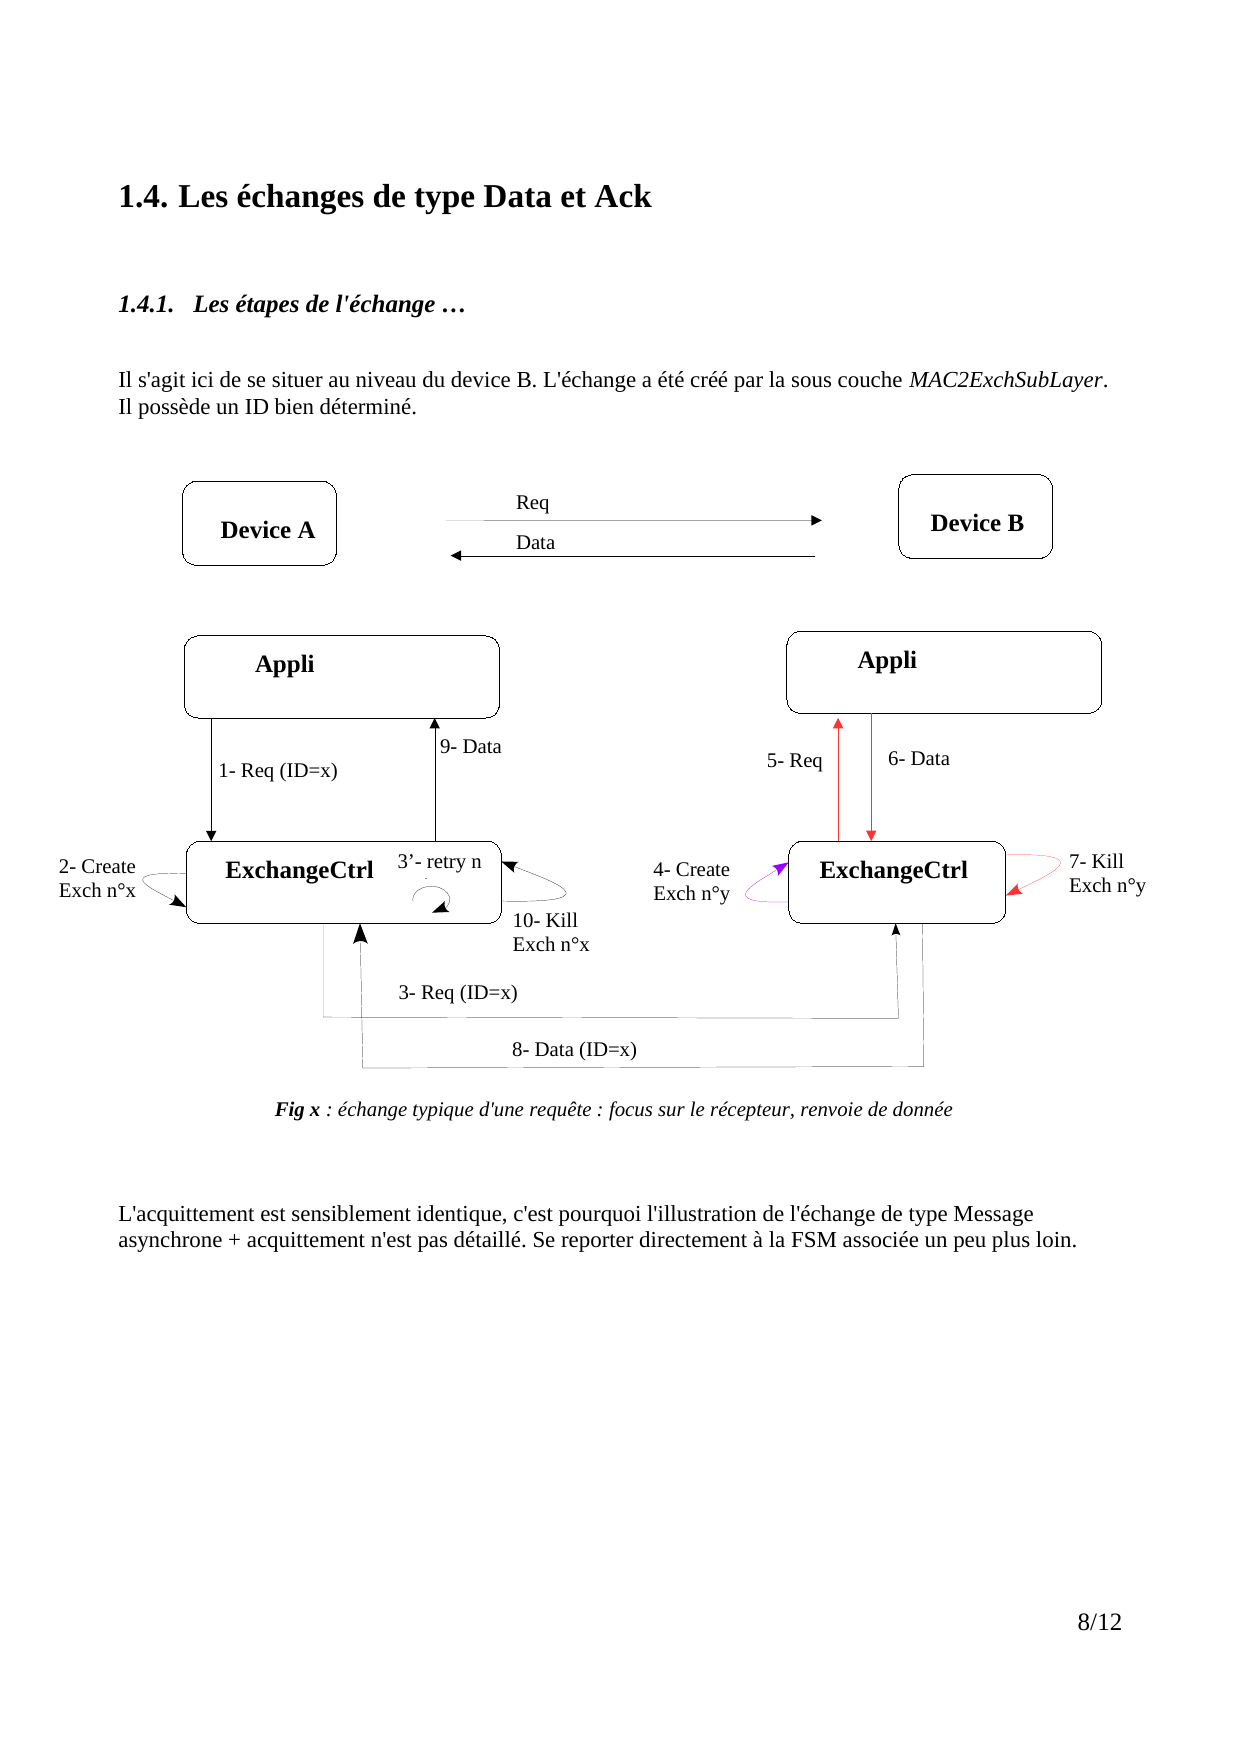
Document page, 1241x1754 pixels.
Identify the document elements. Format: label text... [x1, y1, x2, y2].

subtitle Les échanges de type Data et Ack [118, 176, 1122, 215]
text L'acquittement est sensiblement identique, c'est pourquoi l'illustration de l'échange de type Message asynchrone + acquittement n'est pas détaillé. Se reporter directement à la FSM associée un peu plus loin. [118, 1200, 1122, 1253]
subtitle Les étapes de l'échange … [118, 289, 1122, 317]
text Il s'agit ici de se situer au niveau du device B. L'échange a été créé par la sous couche MAC2ExchSubLayer. Il possède un ID bien déterminé. [118, 367, 1122, 419]
